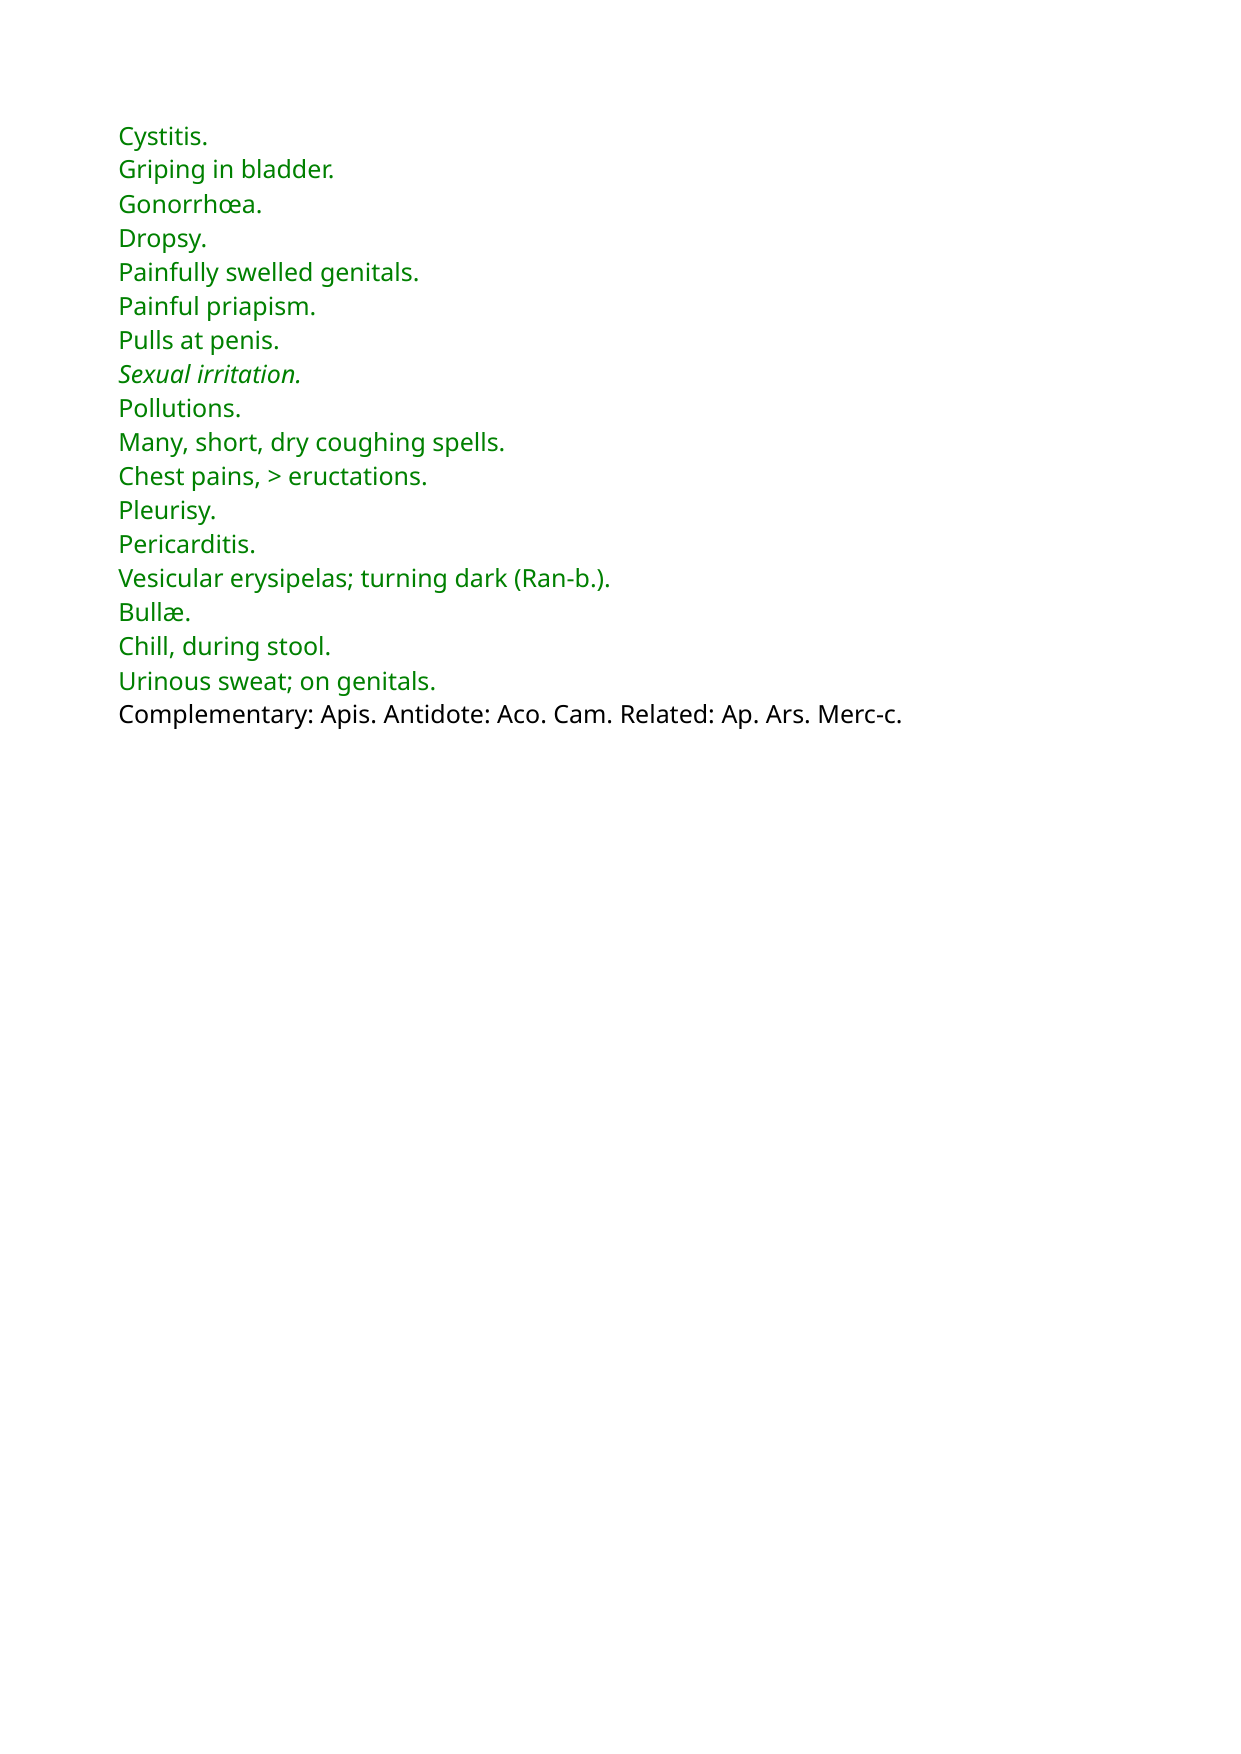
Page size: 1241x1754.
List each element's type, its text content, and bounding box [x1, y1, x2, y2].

text Pleurisy. [118, 493, 1122, 527]
text Complementary: Apis. Antidote: Aco. Cam. Related: Ap. Ars. Merc-c. [118, 697, 1122, 731]
text Urinous sweat; on genitals. [118, 663, 1122, 697]
text Gonorrhœa. [118, 186, 1122, 220]
text Sexual irritation. [118, 357, 1122, 391]
text Chest pains, > eructations. [118, 459, 1122, 493]
text Pericarditis. [118, 527, 1122, 561]
text Cystitis. [118, 118, 1122, 152]
text Pollutions. [118, 391, 1122, 425]
text Painful priapism. [118, 288, 1122, 322]
text Vesicular erysipelas; turning dark (Ran-b.). [118, 561, 1122, 595]
text Griping in bladder. [118, 152, 1122, 186]
text Painfully swelled genitals. [118, 254, 1122, 288]
text Dropsy. [118, 220, 1122, 254]
text Bullæ. [118, 595, 1122, 629]
text Many, short, dry coughing spells. [118, 425, 1122, 459]
text Pulls at penis. [118, 322, 1122, 357]
text Chill, during stool. [118, 629, 1122, 663]
